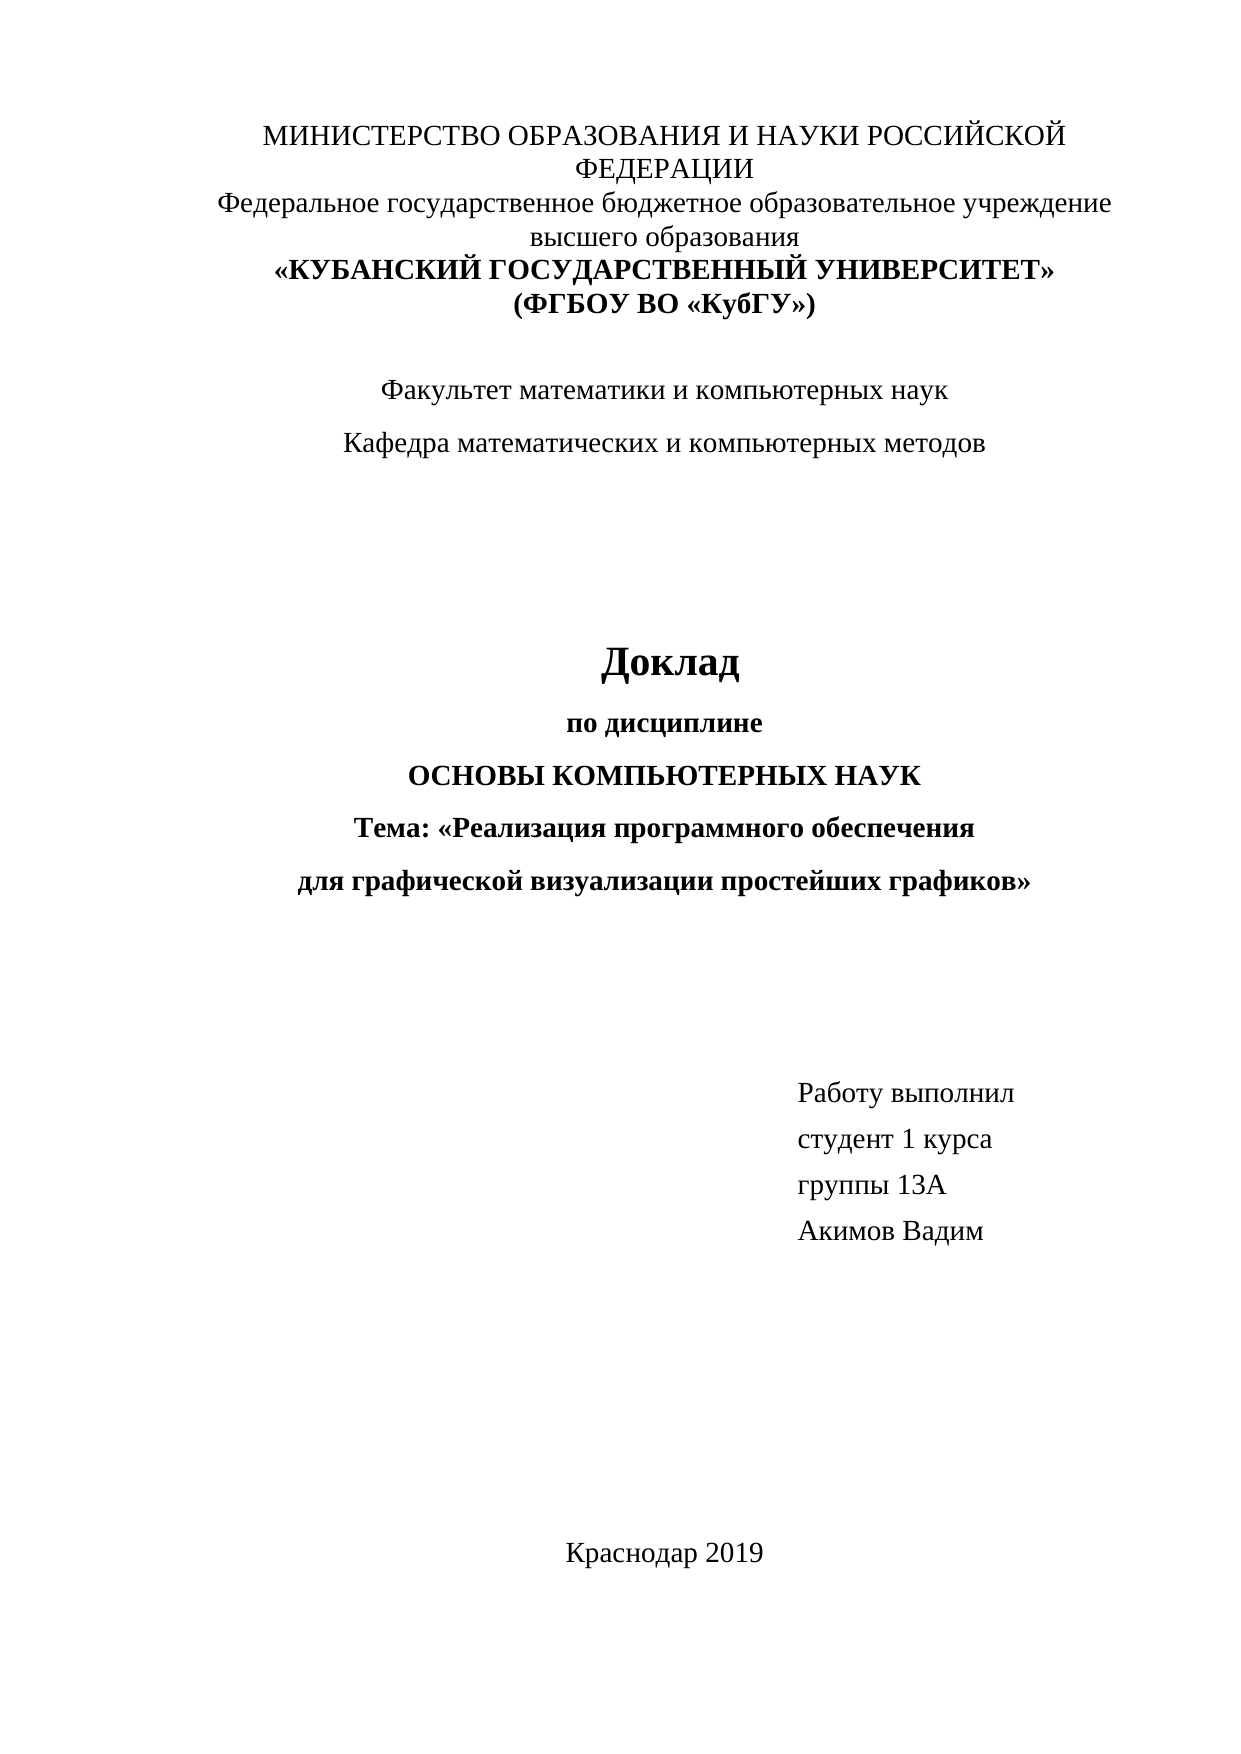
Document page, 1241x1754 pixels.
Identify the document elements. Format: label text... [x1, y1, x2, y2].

text Доклад [177, 636, 1152, 684]
text Краснодар 2019 [177, 1535, 1152, 1569]
text МИНИСТЕРСТВО ОБРАЗОВАНИЯ И НАУКИ РОССИЙСКОЙ ФЕДЕРАЦИИ [177, 118, 1152, 185]
text высшего образования [177, 219, 1152, 252]
text Кафедра математических и компьютерных методов [177, 425, 1152, 458]
text Работу выполнил [797, 1075, 1152, 1108]
text студент 1 курса [797, 1121, 1152, 1154]
text Тема: «Реализация программного обеспечения [177, 811, 1152, 844]
text «КУБАНСКИЙ ГОСУДАРСТВЕННЫЙ УНИВЕРСИТЕТ» [177, 252, 1152, 286]
text ОСНОВЫ КОМПЬЮТЕРНЫХ НАУК [177, 758, 1152, 791]
text Акимов Вадим [797, 1213, 1152, 1246]
text по дисциплине [177, 705, 1152, 738]
text (ФГБОУ ВО «КубГУ») [177, 286, 1152, 319]
text Факультет математики и компьютерных наук [177, 372, 1152, 406]
text для графической визуализации простейших графиков» [177, 863, 1152, 897]
text группы 13A [797, 1167, 1152, 1200]
text Федеральное государственное бюджетное образовательное учреждение [177, 185, 1152, 219]
